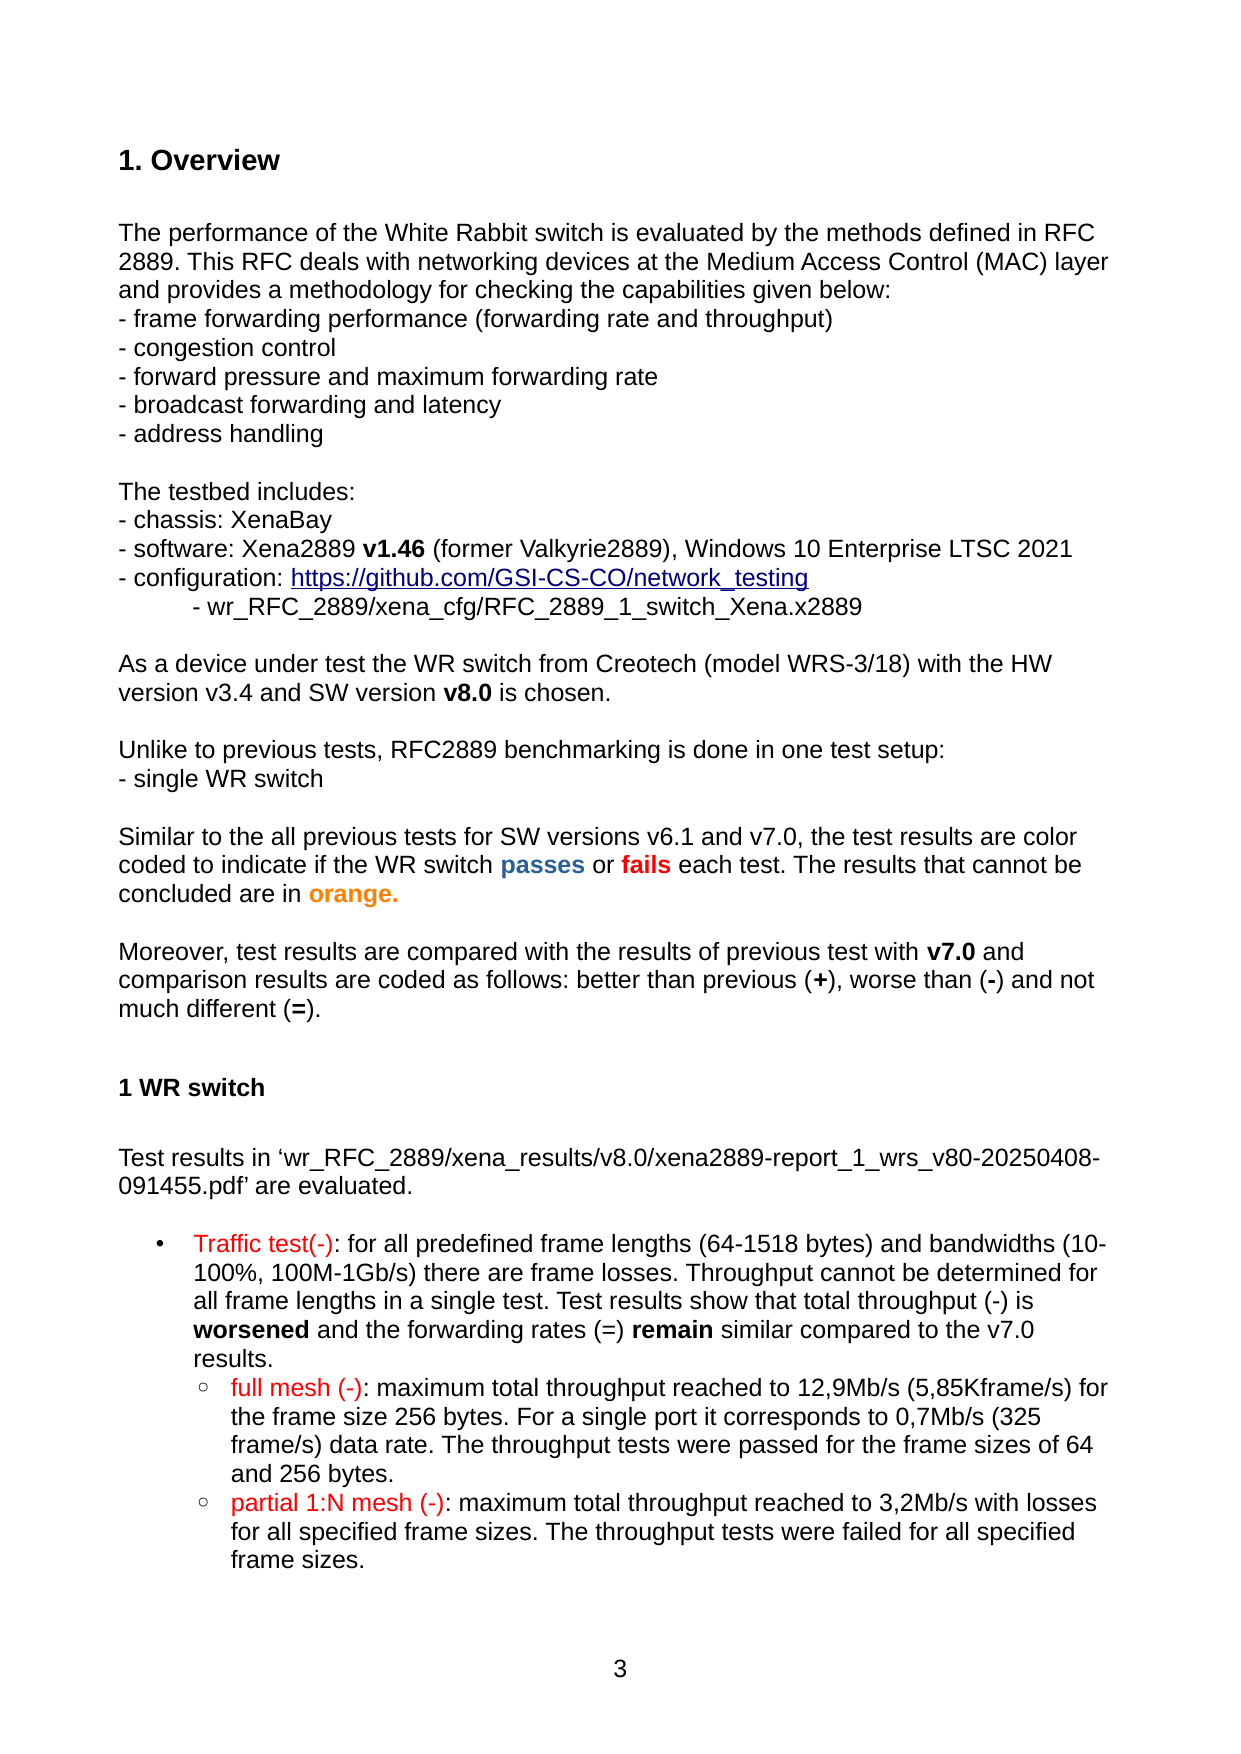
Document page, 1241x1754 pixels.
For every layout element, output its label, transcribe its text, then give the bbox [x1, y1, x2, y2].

text Unlike to previous tests, RFC2889 benchmarking is done in one test setup: [118, 735, 1122, 764]
text - single WR switch [118, 764, 1122, 793]
text - frame forwarding performance (forwarding rate and throughput) [118, 304, 1122, 333]
text - chassis: XenaBay [118, 505, 1122, 534]
text - congestion control [118, 333, 1122, 362]
text Similar to the all previous tests for SW versions v6.1 and v7.0, the test results are color coded to indicate if the WR switch passes or fails each test. The results that cannot be concluded are in orange. [118, 822, 1122, 908]
text - forward pressure and maximum forwarding rate [118, 362, 1122, 390]
list Traffic test(-): for all predefined frame lengths (64-1518 bytes) and bandwidths (10-100%, 100M-1Gb/s) there are frame losses. Throughput cannot be determined for all frame lengths in a single test. Test results show that total throughput (-) is worsened and the forwarding rates (=) remain similar compared to the v7.0 results. [156, 1229, 1122, 1373]
text Test results in ‘wr_RFC_2889/xena_results/v8.0/xena2889-report_1_wrs_v80-20250408-091455.pdf’ are evaluated. [118, 1142, 1122, 1200]
text As a device under test the WR switch from Creotech (model WRS-3/18) with the HW version v3.4 and SW version v8.0 is chosen. [118, 649, 1122, 707]
text The testbed includes: [118, 477, 1122, 505]
text - configuration: https://github.com/GSI-CS-CO/network_testing [118, 563, 1122, 592]
text - broadcast forwarding and latency [118, 390, 1122, 419]
list full mesh (-): maximum total throughput reached to 12,9Mb/s (5,85Kframe/s) for the frame size 256 bytes. For a single port it corresponds to 0,7Mb/s (325 frame/s) data rate. The throughput tests were passed for the frame sizes of 64 and 256 bytes. [193, 1373, 1122, 1488]
text - address handling [118, 419, 1122, 448]
list partial 1:N mesh (-): maximum total throughput reached to 3,2Mb/s with losses for all specified frame sizes. The throughput tests were failed for all specified frame sizes. [193, 1488, 1122, 1574]
subtitle 1 WR switch [118, 1072, 1122, 1101]
subtitle 1. Overview [118, 143, 1122, 177]
text Moreover, test results are compared with the results of previous test with v7.0 and comparison results are coded as follows: better than previous (+), worse than (-) and not much different (=). [118, 937, 1122, 1023]
text - wr_RFC_2889/xena_cfg/RFC_2889_1_switch_Xena.x2889 [118, 592, 1122, 620]
text - software: Xena2889 v1.46 (former Valkyrie2889), Windows 10 Enterprise LTSC 2021 [118, 534, 1122, 563]
text The performance of the White Rabbit switch is evaluated by the methods defined in RFC 2889. This RFC deals with networking devices at the Medium Access Control (MAC) layer and provides a methodology for checking the capabilities given below: [118, 218, 1122, 304]
